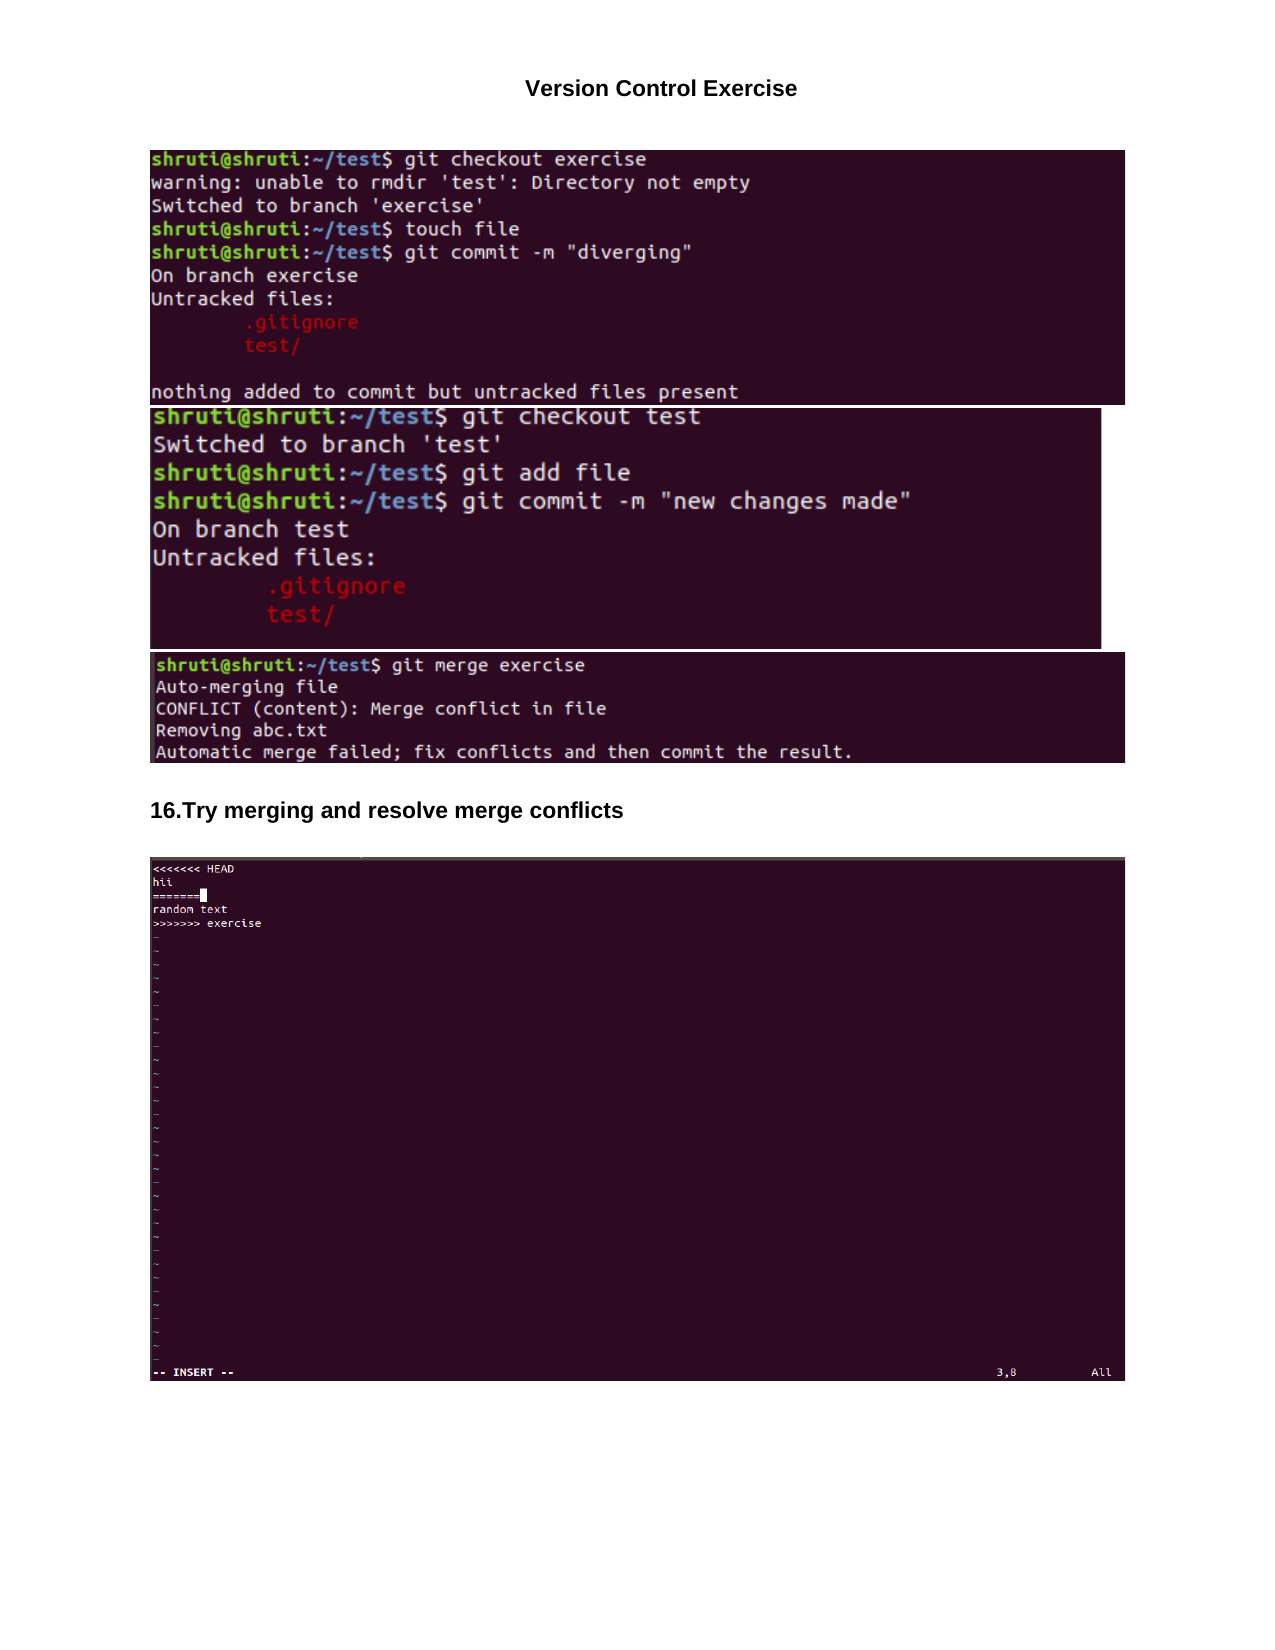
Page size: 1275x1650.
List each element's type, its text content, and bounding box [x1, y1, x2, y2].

picture [150, 408, 1102, 649]
text 16.Try merging and resolve merge conflicts [150, 797, 1125, 823]
picture [150, 857, 1125, 1381]
picture [150, 652, 1125, 763]
picture [150, 150, 1125, 405]
